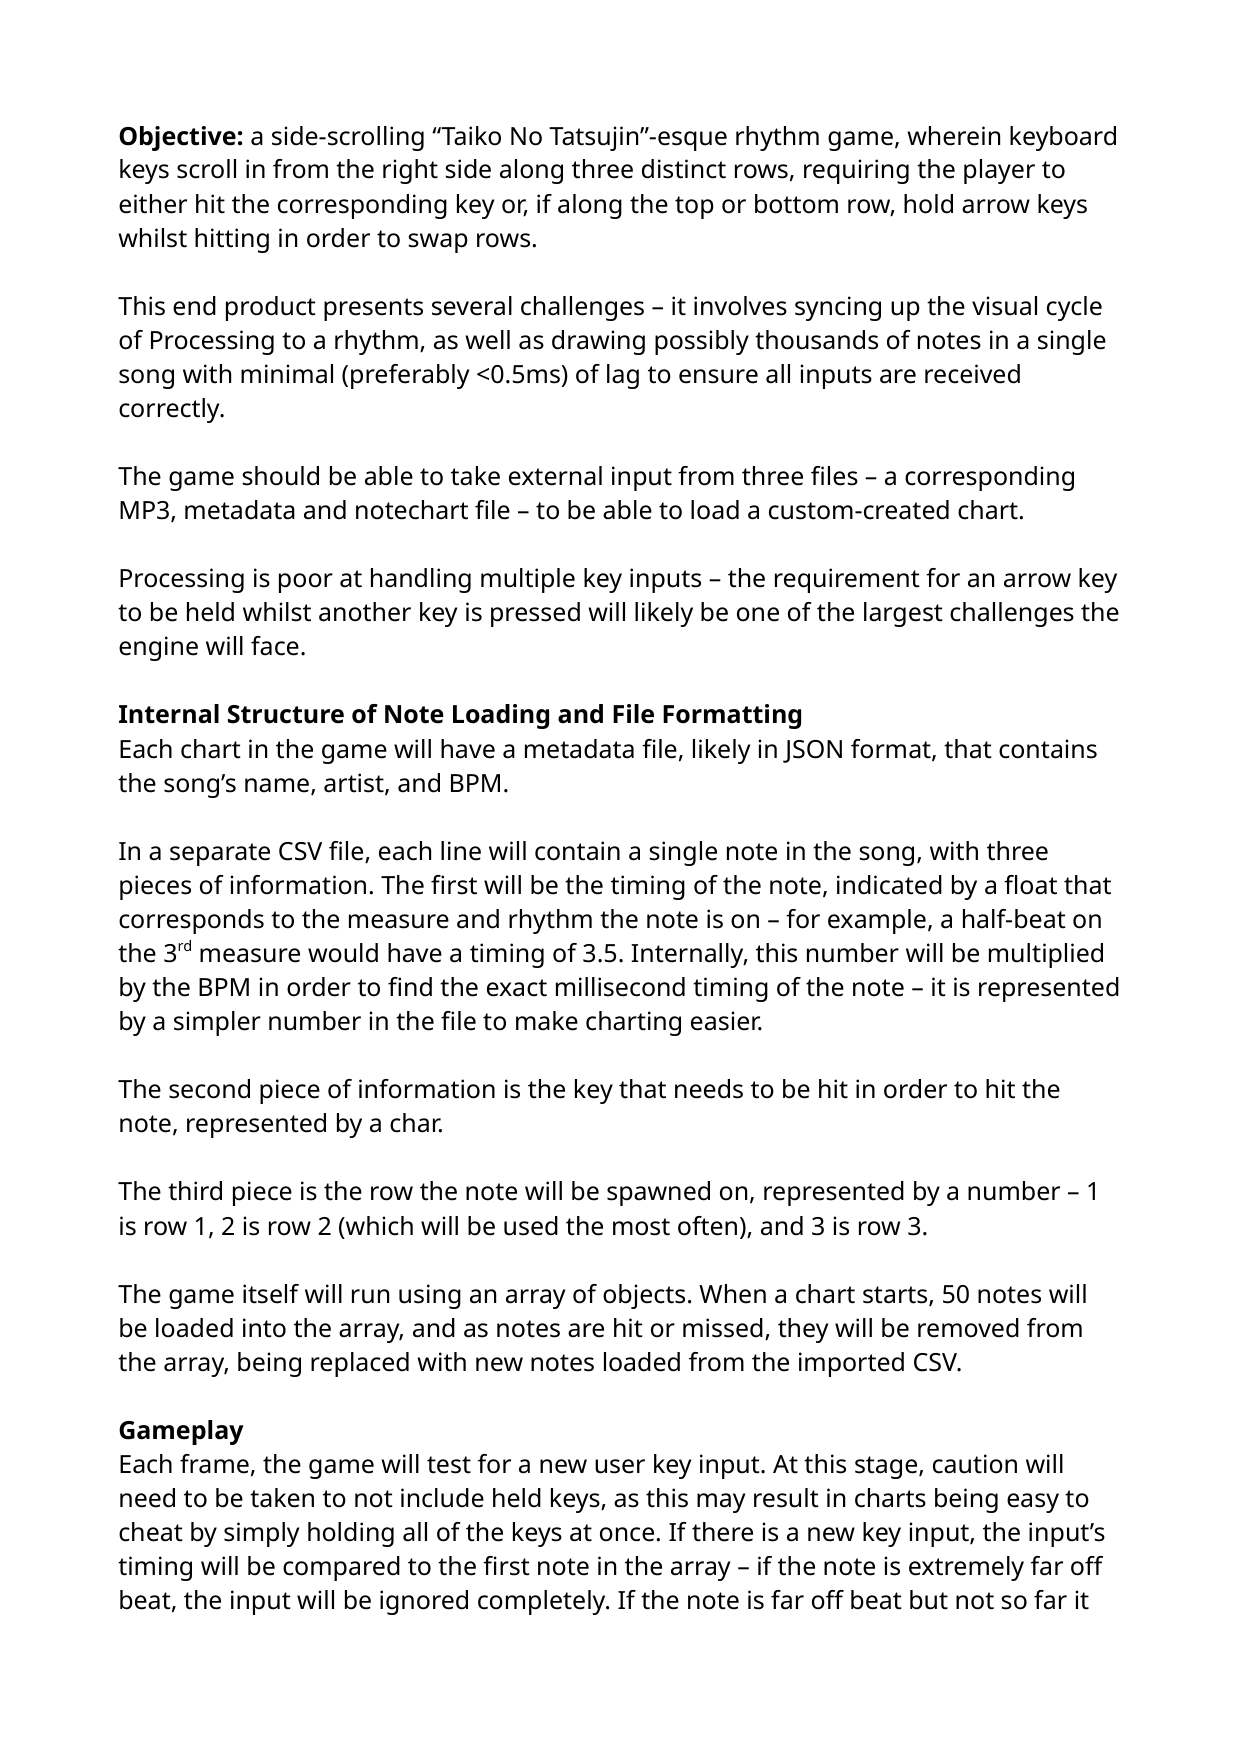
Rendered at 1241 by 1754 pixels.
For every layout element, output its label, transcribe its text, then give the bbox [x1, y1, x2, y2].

text In a separate CSV file, each line will contain a single note in the song, with three pieces of information. The first will be the timing of the note, indicated by a float that corresponds to the measure and rhythm the note is on – for example, a half-beat on the 3rd measure would have a timing of 3.5. Internally, this number will be multiplied by the BPM in order to find the exact millisecond timing of the note – it is represented by a simpler number in the file to make charting easier. [118, 833, 1122, 1038]
text The game itself will run using an array of objects. When a chart starts, 50 notes will be loaded into the array, and as notes are hit or missed, they will be removed from the array, being replaced with new notes loaded from the imported CSV. [118, 1276, 1122, 1378]
text Each frame, the game will test for a new user key input. At this stage, caution will need to be taken to not include held keys, as this may result in charts being easy to cheat by simply holding all of the keys at once. If there is a new key input, the input’s timing will be compared to the first note in the array – if the note is extremely far off beat, the input will be ignored completely. If the note is far off beat but not so far it [118, 1447, 1122, 1617]
text Processing is poor at handling multiple key inputs – the requirement for an arrow key to be held whilst another key is pressed will likely be one of the largest challenges the engine will face. [118, 561, 1122, 663]
text Internal Structure of Note Loading and File Formatting [118, 697, 1122, 731]
text Each chart in the game will have a metadata file, likely in JSON format, that contains the song’s name, artist, and BPM. [118, 731, 1122, 799]
text Objective: a side-scrolling “Taiko No Tatsujin”-esque rhythm game, wherein keyboard keys scroll in from the right side along three distinct rows, requiring the player to either hit the corresponding key or, if along the top or bottom row, hold arrow keys whilst hitting in order to swap rows. [118, 118, 1122, 254]
text The game should be able to take external input from three files – a corresponding MP3, metadata and notechart file – to be able to load a custom-created chart. [118, 459, 1122, 527]
text Gameplay [118, 1412, 1122, 1447]
text This end product presents several challenges – it involves syncing up the visual cycle of Processing to a rhythm, as well as drawing possibly thousands of notes in a single song with minimal (preferably <0.5ms) of lag to ensure all inputs are received correctly. [118, 288, 1122, 425]
text The second piece of information is the key that needs to be hit in order to hit the note, represented by a char. [118, 1072, 1122, 1140]
text The third piece is the row the note will be spawned on, represented by a number – 1 is row 1, 2 is row 2 (which will be used the most often), and 3 is row 3. [118, 1174, 1122, 1242]
